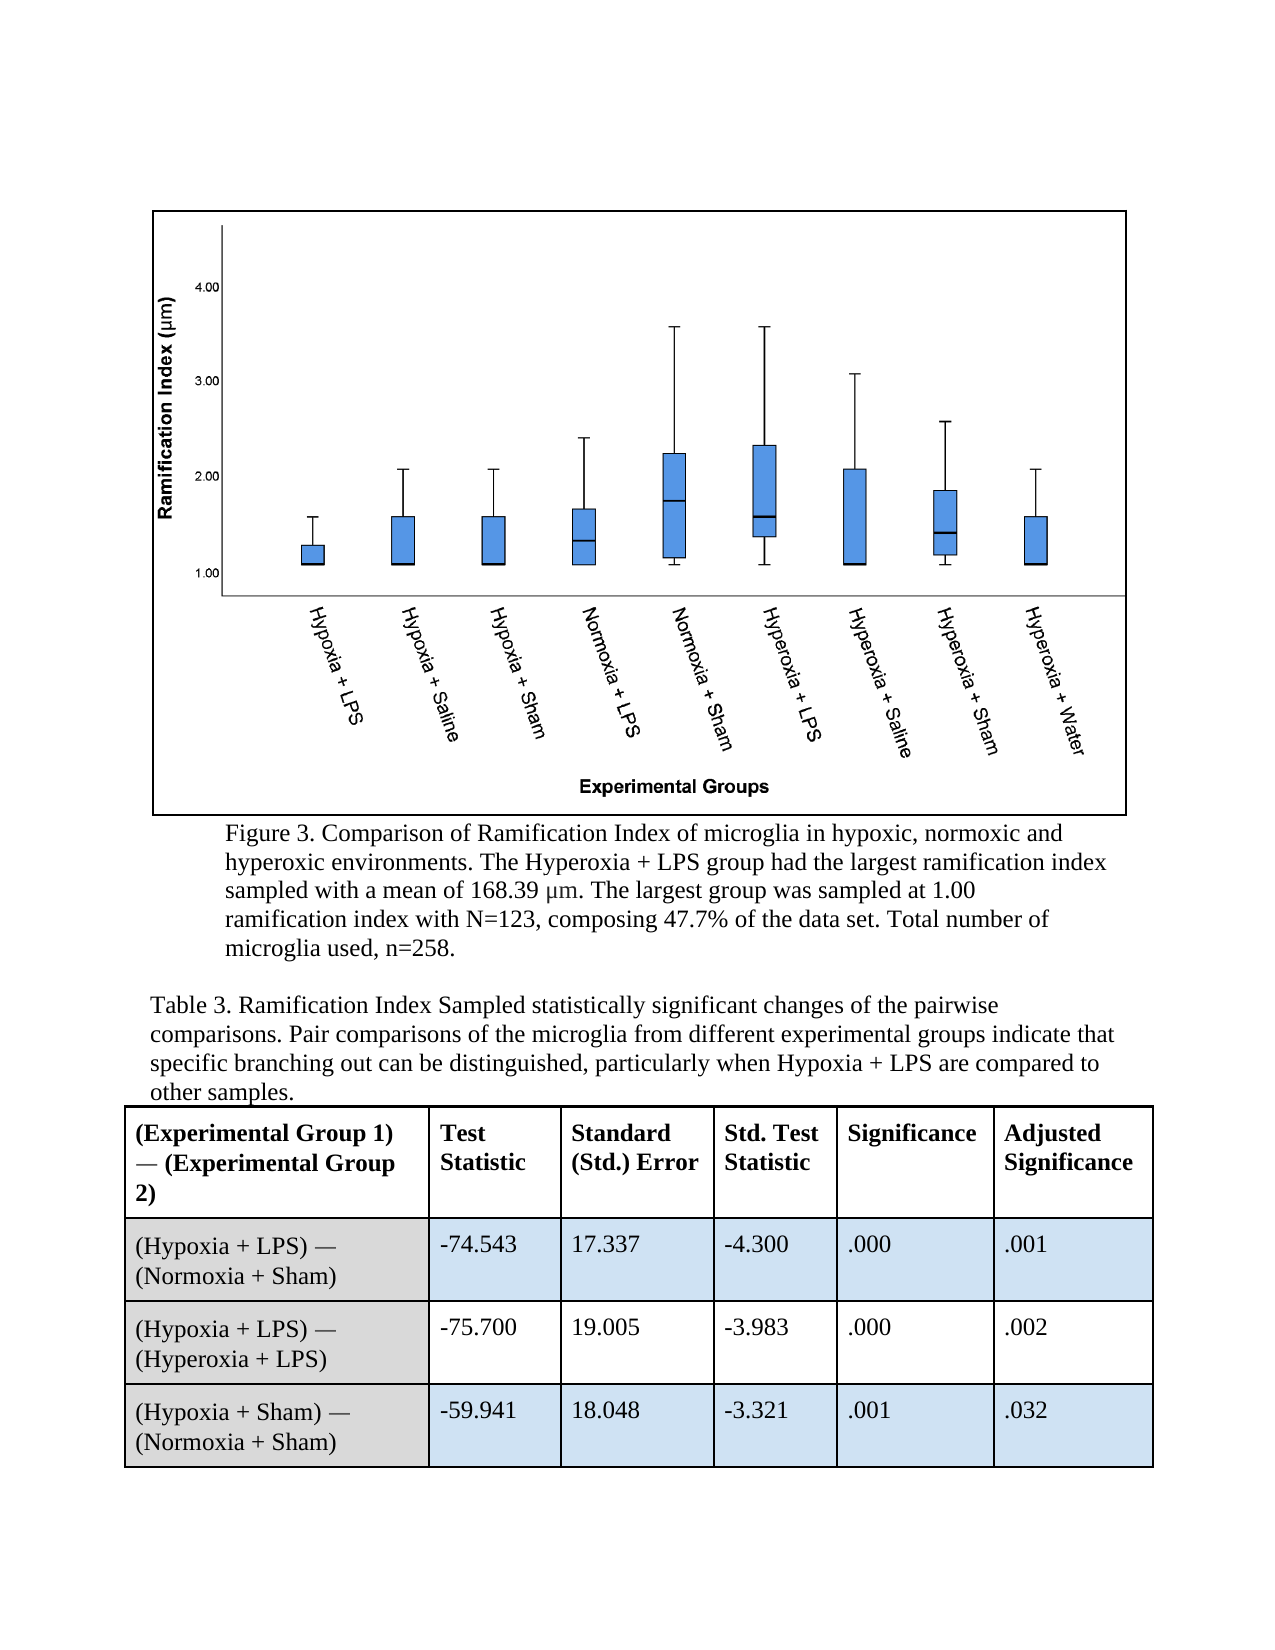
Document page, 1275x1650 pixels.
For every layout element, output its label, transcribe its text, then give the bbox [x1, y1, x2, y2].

table_header Significance [838, 1108, 993, 1217]
table_cell -59.941 [430, 1385, 560, 1466]
table_cell -74.543 [430, 1219, 560, 1300]
table_cell (Hypoxia + LPS) — (Normoxia + Sham) [126, 1219, 428, 1300]
table_cell 19.005 [562, 1302, 713, 1383]
table_cell (Hypoxia + LPS) — (Hyperoxia + LPS) [126, 1302, 428, 1383]
table_cell -75.700 [430, 1302, 560, 1383]
table_cell (Hypoxia + Sham) — (Normoxia + Sham) [126, 1385, 428, 1466]
table_cell .000 [838, 1219, 993, 1300]
table_cell .001 [838, 1385, 993, 1466]
table_cell .032 [995, 1385, 1152, 1466]
table_cell .001 [995, 1219, 1152, 1300]
table_cell -3.983 [715, 1302, 836, 1383]
table_header Adjusted Significance [995, 1108, 1152, 1217]
table_cell .000 [838, 1302, 993, 1383]
table_cell 18.048 [562, 1385, 713, 1466]
table_header (Experimental Group 1) — (Experimental Group 2) [126, 1108, 428, 1217]
table_cell 17.337 [562, 1219, 713, 1300]
table_header Standard (Std.) Error [562, 1108, 713, 1217]
table_cell .002 [995, 1302, 1152, 1383]
table_header Test Statistic [430, 1108, 560, 1217]
text Table 3. Ramification Index Sampled statistically significant changes of the pairwise comparisons. Pair comparisons of the microglia from different experimental groups indicate that specific branching out can be distinguished, particularly when Hypoxia + LPS are compared to other samples. [150, 990, 1125, 1105]
text Figure 3. Comparison of Ramification Index of microglia in hypoxic, normoxic and hyperoxic environments. The Hyperoxia + LPS group had the largest ramification index sampled with a mean of 168.39 μm. The largest group was sampled at 1.00 ramification index with N=123, composing 47.7% of the data set. Total number of microglia used, n=258. [150, 818, 1125, 962]
table_cell -3.321 [715, 1385, 836, 1466]
picture [154, 212, 1125, 513]
table_header Std. Test Statistic [715, 1108, 836, 1217]
table_cell -4.300 [715, 1219, 836, 1300]
